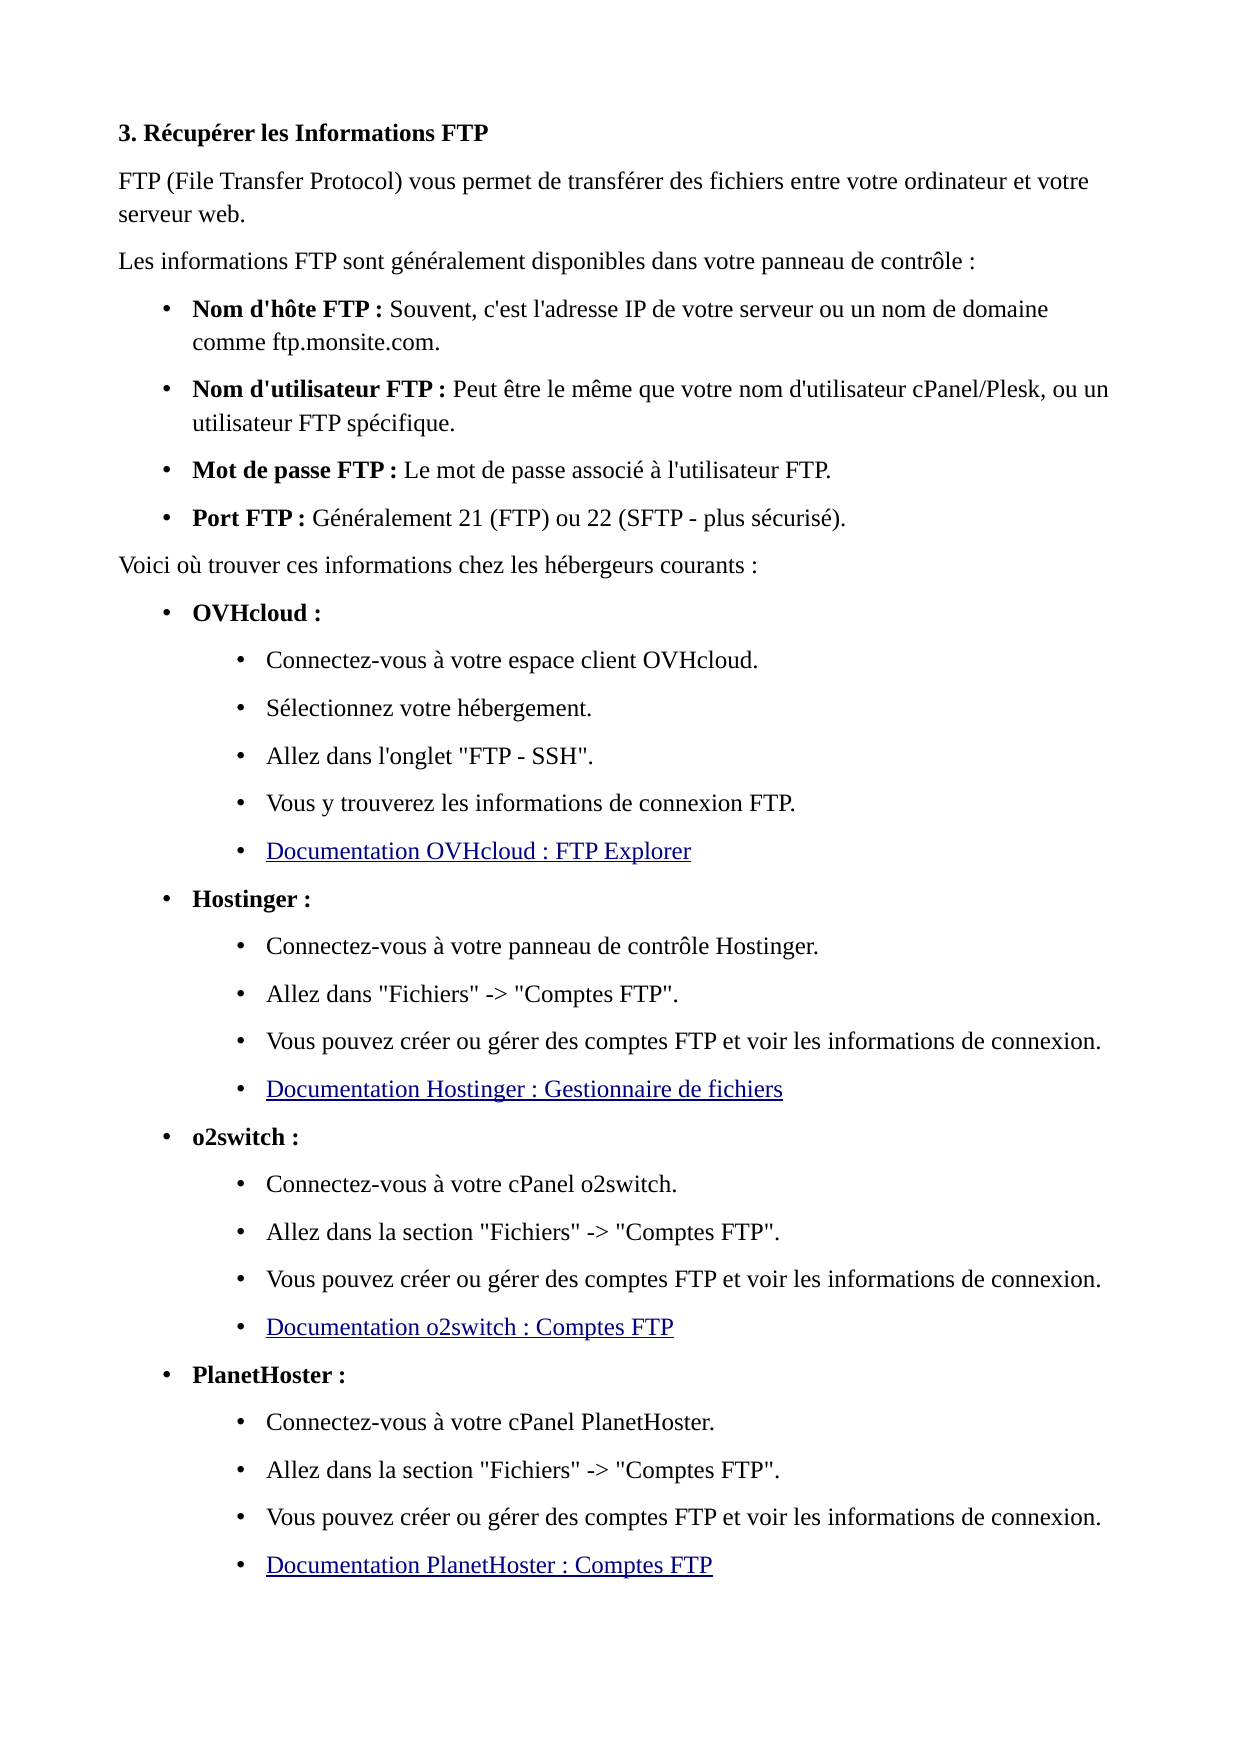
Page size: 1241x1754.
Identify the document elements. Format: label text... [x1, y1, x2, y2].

list Allez dans "Fichiers" -> "Comptes FTP". [236, 979, 1122, 1008]
text Voici où trouver ces informations chez les hébergeurs courants : [118, 550, 1122, 579]
list Vous y trouverez les informations de connexion FTP. [236, 788, 1122, 817]
list Vous pouvez créer ou gérer des comptes FTP et voir les informations de connexion. [236, 1264, 1122, 1293]
list PlanetHoster : [162, 1360, 1122, 1388]
list Connectez-vous à votre cPanel PlanetHoster. [236, 1407, 1122, 1436]
list Documentation Hostinger : Gestionnaire de fichiers [236, 1074, 1122, 1103]
list Documentation PlanetHoster : Comptes FTP [236, 1550, 1122, 1579]
list Vous pouvez créer ou gérer des comptes FTP et voir les informations de connexion. [236, 1502, 1122, 1531]
list Allez dans la section "Fichiers" -> "Comptes FTP". [236, 1455, 1122, 1484]
list Allez dans la section "Fichiers" -> "Comptes FTP". [236, 1217, 1122, 1246]
list Connectez-vous à votre espace client OVHcloud. [236, 646, 1122, 674]
text 3. Récupérer les Informations FTP [118, 118, 1122, 147]
text FTP (File Transfer Protocol) vous permet de transférer des fichiers entre votre ordinateur et votre serveur web. [118, 166, 1122, 227]
list Port FTP : Généralement 21 (FTP) ou 22 (SFTP - plus sécurisé). [162, 503, 1122, 532]
list Connectez-vous à votre cPanel o2switch. [236, 1169, 1122, 1198]
list Documentation OVHcloud : FTP Explorer [236, 836, 1122, 865]
text Les informations FTP sont généralement disponibles dans votre panneau de contrôle : [118, 246, 1122, 275]
list Allez dans l'onglet "FTP - SSH". [236, 741, 1122, 769]
list Documentation o2switch : Comptes FTP [236, 1312, 1122, 1341]
list Nom d'utilisateur FTP : Peut être le même que votre nom d'utilisateur cPanel/Plesk, ou un utilisateur FTP spécifique. [162, 374, 1122, 436]
list Nom d'hôte FTP : Souvent, c'est l'adresse IP de votre serveur ou un nom de domaine comme ftp.monsite.com. [162, 294, 1122, 356]
list Mot de passe FTP : Le mot de passe associé à l'utilisateur FTP. [162, 455, 1122, 484]
list Sélectionnez votre hébergement. [236, 693, 1122, 722]
list Hostinger : [162, 884, 1122, 912]
list Connectez-vous à votre panneau de contrôle Hostinger. [236, 931, 1122, 960]
list o2switch : [162, 1122, 1122, 1150]
list OVHcloud : [162, 598, 1122, 627]
list Vous pouvez créer ou gérer des comptes FTP et voir les informations de connexion. [236, 1026, 1122, 1055]
